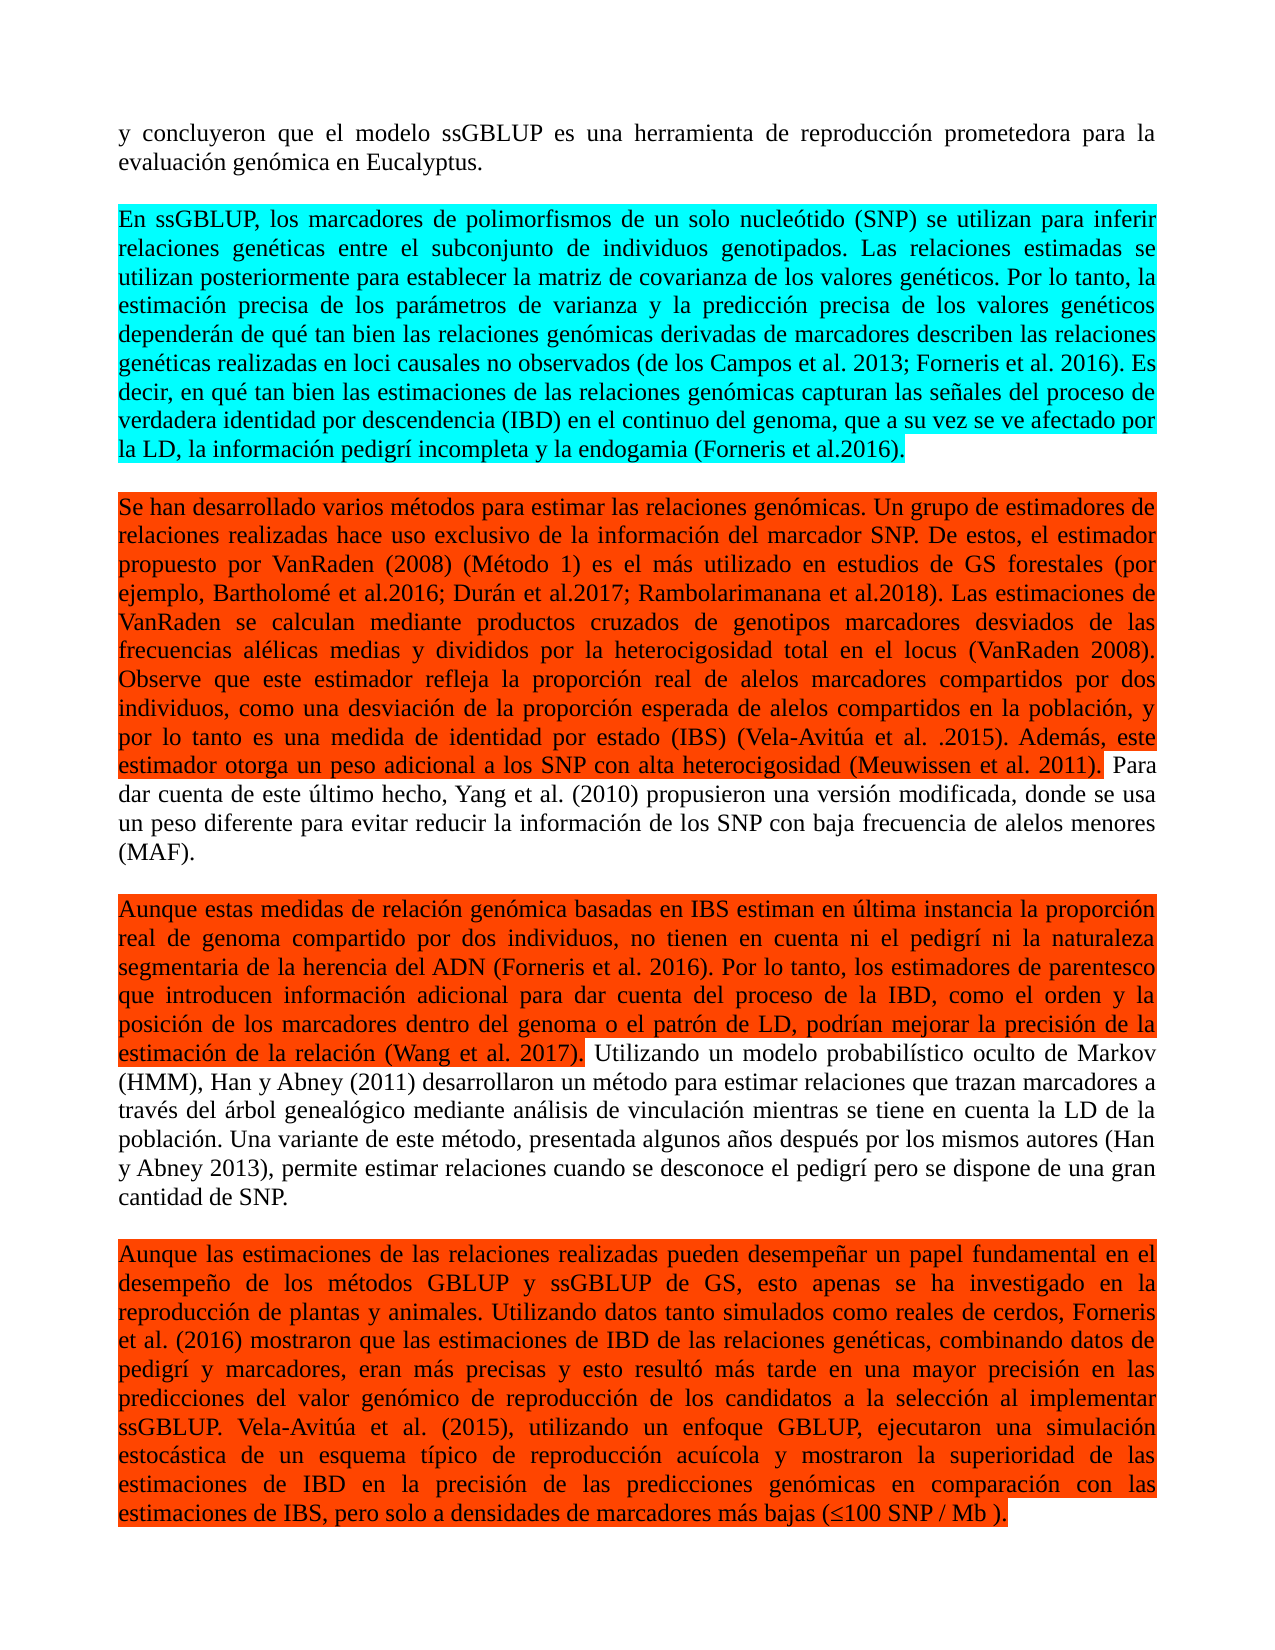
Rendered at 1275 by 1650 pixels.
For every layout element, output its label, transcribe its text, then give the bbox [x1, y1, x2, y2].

text Se han desarrollado varios métodos para estimar las relaciones genómicas. Un grupo de estimadores de relaciones realizadas hace uso exclusivo de la información del marcador SNP. De estos, el estimador propuesto por VanRaden (2008) (Método 1) es el más utilizado en estudios de GS forestales (por ejemplo, Bartholomé et al.2016; Durán et al.2017; Rambolarimanana et al.2018). Las estimaciones de VanRaden se calculan mediante productos cruzados de genotipos marcadores desviados de las frecuencias alélicas medias y divididos por la heterocigosidad total en el locus (VanRaden 2008). Observe que este estimador refleja la proporción real de alelos marcadores compartidos por dos individuos, como una desviación de la proporción esperada de alelos compartidos en la población, y por lo tanto es una medida de identidad por estado (IBS) (Vela-Avitúa et al. .2015). Además, este estimador otorga un peso adicional a los SNP con alta heterocigosidad (Meuwissen et al. 2011). Para dar cuenta de este último hecho, Yang et al. (2010) propusieron una versión modificada, donde se usa un peso diferente para evitar reducir la información de los SNP con baja frecuencia de alelos menores (MAF). [118, 492, 1157, 866]
text Aunque las estimaciones de las relaciones realizadas pueden desempeñar un papel fundamental en el desempeño de los métodos GBLUP y ssGBLUP de GS, esto apenas se ha investigado en la reproducción de plantas y animales. Utilizando datos tanto simulados como reales de cerdos, Forneris et al. (2016) mostraron que las estimaciones de IBD de las relaciones genéticas, combinando datos de pedigrí y marcadores, eran más precisas y esto resultó más tarde en una mayor precisión en las predicciones del valor genómico de reproducción de los candidatos a la selección al implementar ssGBLUP. Vela-Avitúa et al. (2015), utilizando un enfoque GBLUP, ejecutaron una simulación estocástica de un esquema típico de reproducción acuícola y mostraron la superioridad de las estimaciones de IBD en la precisión de las predicciones genómicas en comparación con las estimaciones de IBS, pero solo a densidades de marcadores más bajas (≤100 SNP / Mb ). [118, 1239, 1157, 1527]
text y concluyeron que el modelo ssGBLUP es una herramienta de reproducción prometedora para la evaluación genómica en Eucalyptus. [118, 118, 1157, 176]
text Aunque estas medidas de relación genómica basadas en IBS estiman en última instancia la proporción real de genoma compartido por dos individuos, no tienen en cuenta ni el pedigrí ni la naturaleza segmentaria de la herencia del ADN (Forneris et al. 2016). Por lo tanto, los estimadores de parentesco que introducen información adicional para dar cuenta del proceso de la IBD, como el orden y la posición de los marcadores dentro del genoma o el patrón de LD, podrían mejorar la precisión de la estimación de la relación (Wang et al. 2017). Utilizando un modelo probabilístico oculto de Markov (HMM), Han y Abney (2011) desarrollaron un método para estimar relaciones que trazan marcadores a través del árbol genealógico mediante análisis de vinculación mientras se tiene en cuenta la LD de la población. Una variante de este método, presentada algunos años después por los mismos autores (Han y Abney 2013), permite estimar relaciones cuando se desconoce el pedigrí pero se dispone de una gran cantidad de SNP. [118, 894, 1157, 1211]
text En ssGBLUP, los marcadores de polimorfismos de un solo nucleótido (SNP) se utilizan para inferir relaciones genéticas entre el subconjunto de individuos genotipados. Las relaciones estimadas se utilizan posteriormente para establecer la matriz de covarianza de los valores genéticos. Por lo tanto, la estimación precisa de los parámetros de varianza y la predicción precisa de los valores genéticos dependerán de qué tan bien las relaciones genómicas derivadas de marcadores describen las relaciones genéticas realizadas en loci causales no observados (de los Campos et al. 2013; Forneris et al. 2016). Es decir, en qué tan bien las estimaciones de las relaciones genómicas capturan las señales del proceso de verdadera identidad por descendencia (IBD) en el continuo del genoma, que a su vez se ve afectado por la LD, la información pedigrí incompleta y la endogamia (Forneris et al.2016). [118, 204, 1157, 463]
